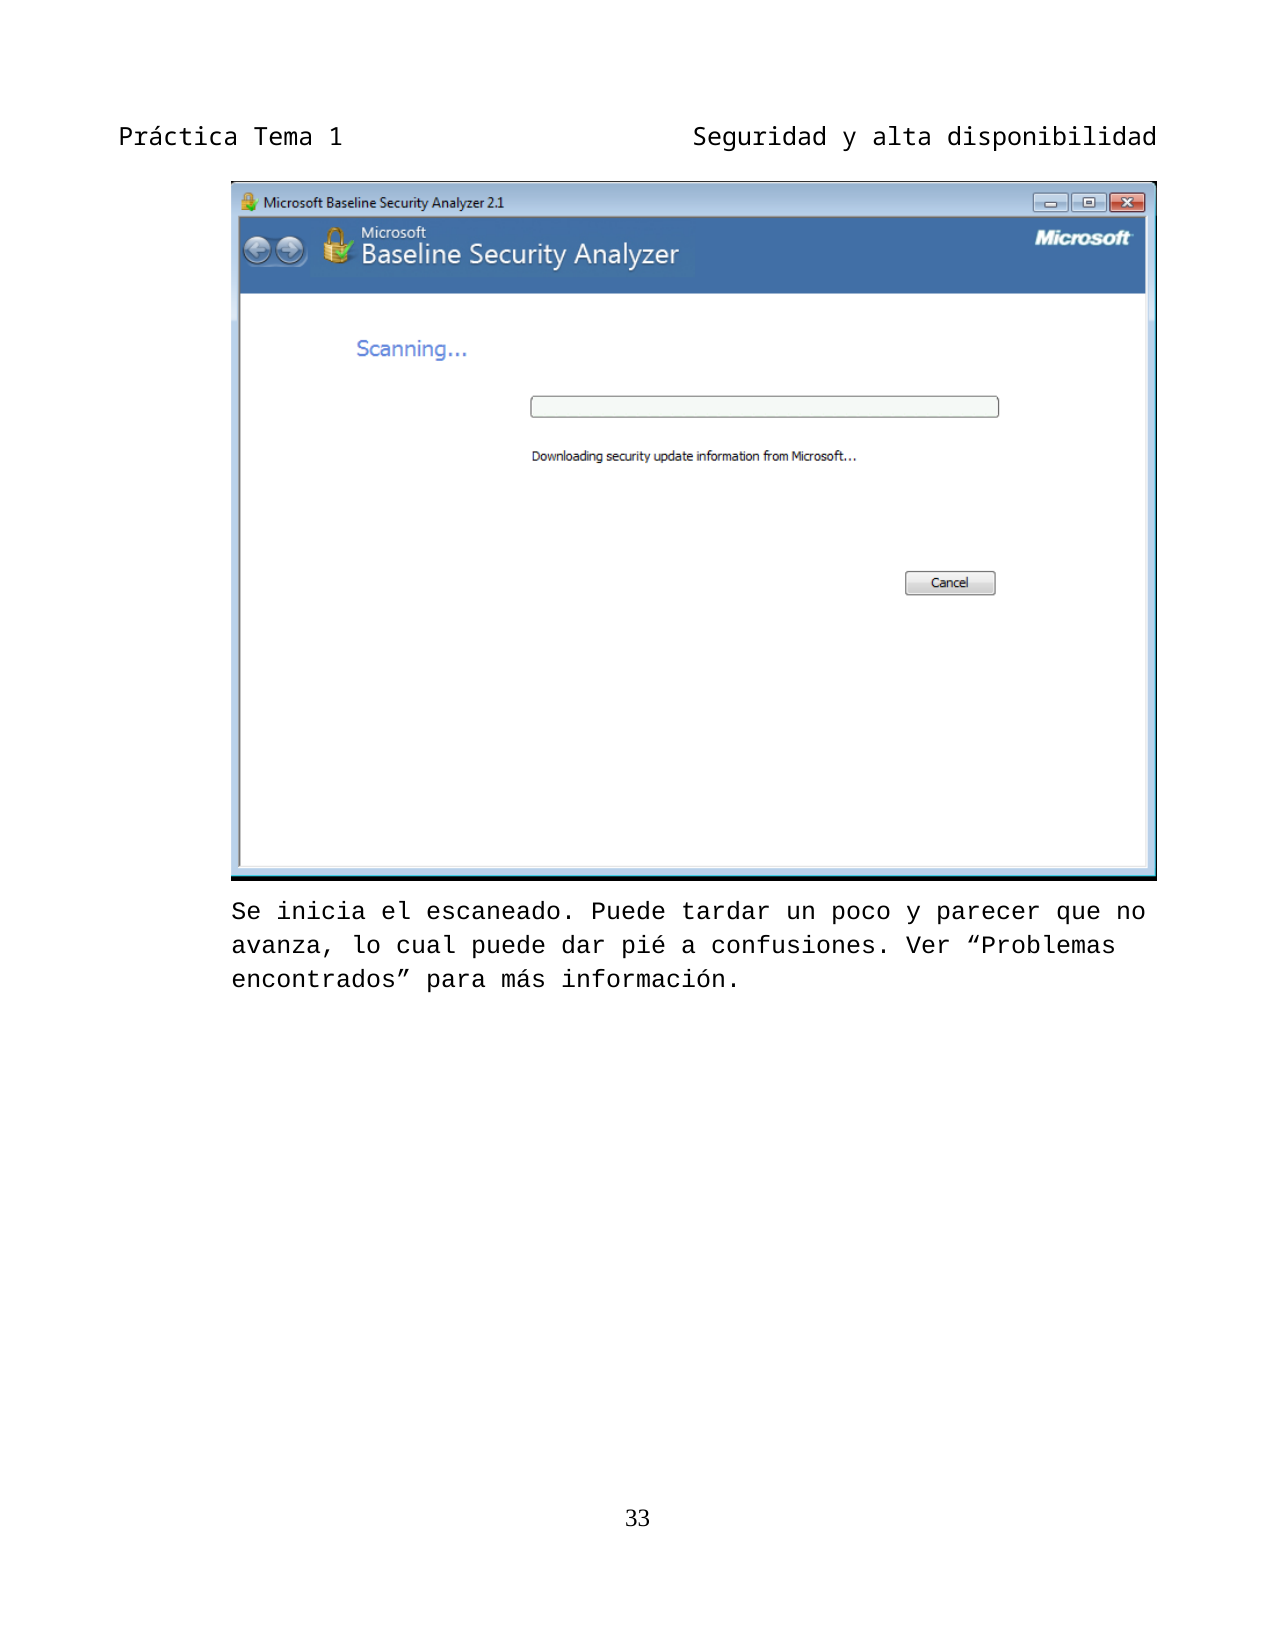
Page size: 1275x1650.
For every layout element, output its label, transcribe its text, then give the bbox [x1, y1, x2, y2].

text Se inicia el escaneado. Puede tardar un poco y parecer que no avanza, lo cual puede dar pié a confusiones. Ver “Problemas encontrados” para más información. [231, 898, 1157, 995]
picture [231, 181, 1157, 881]
